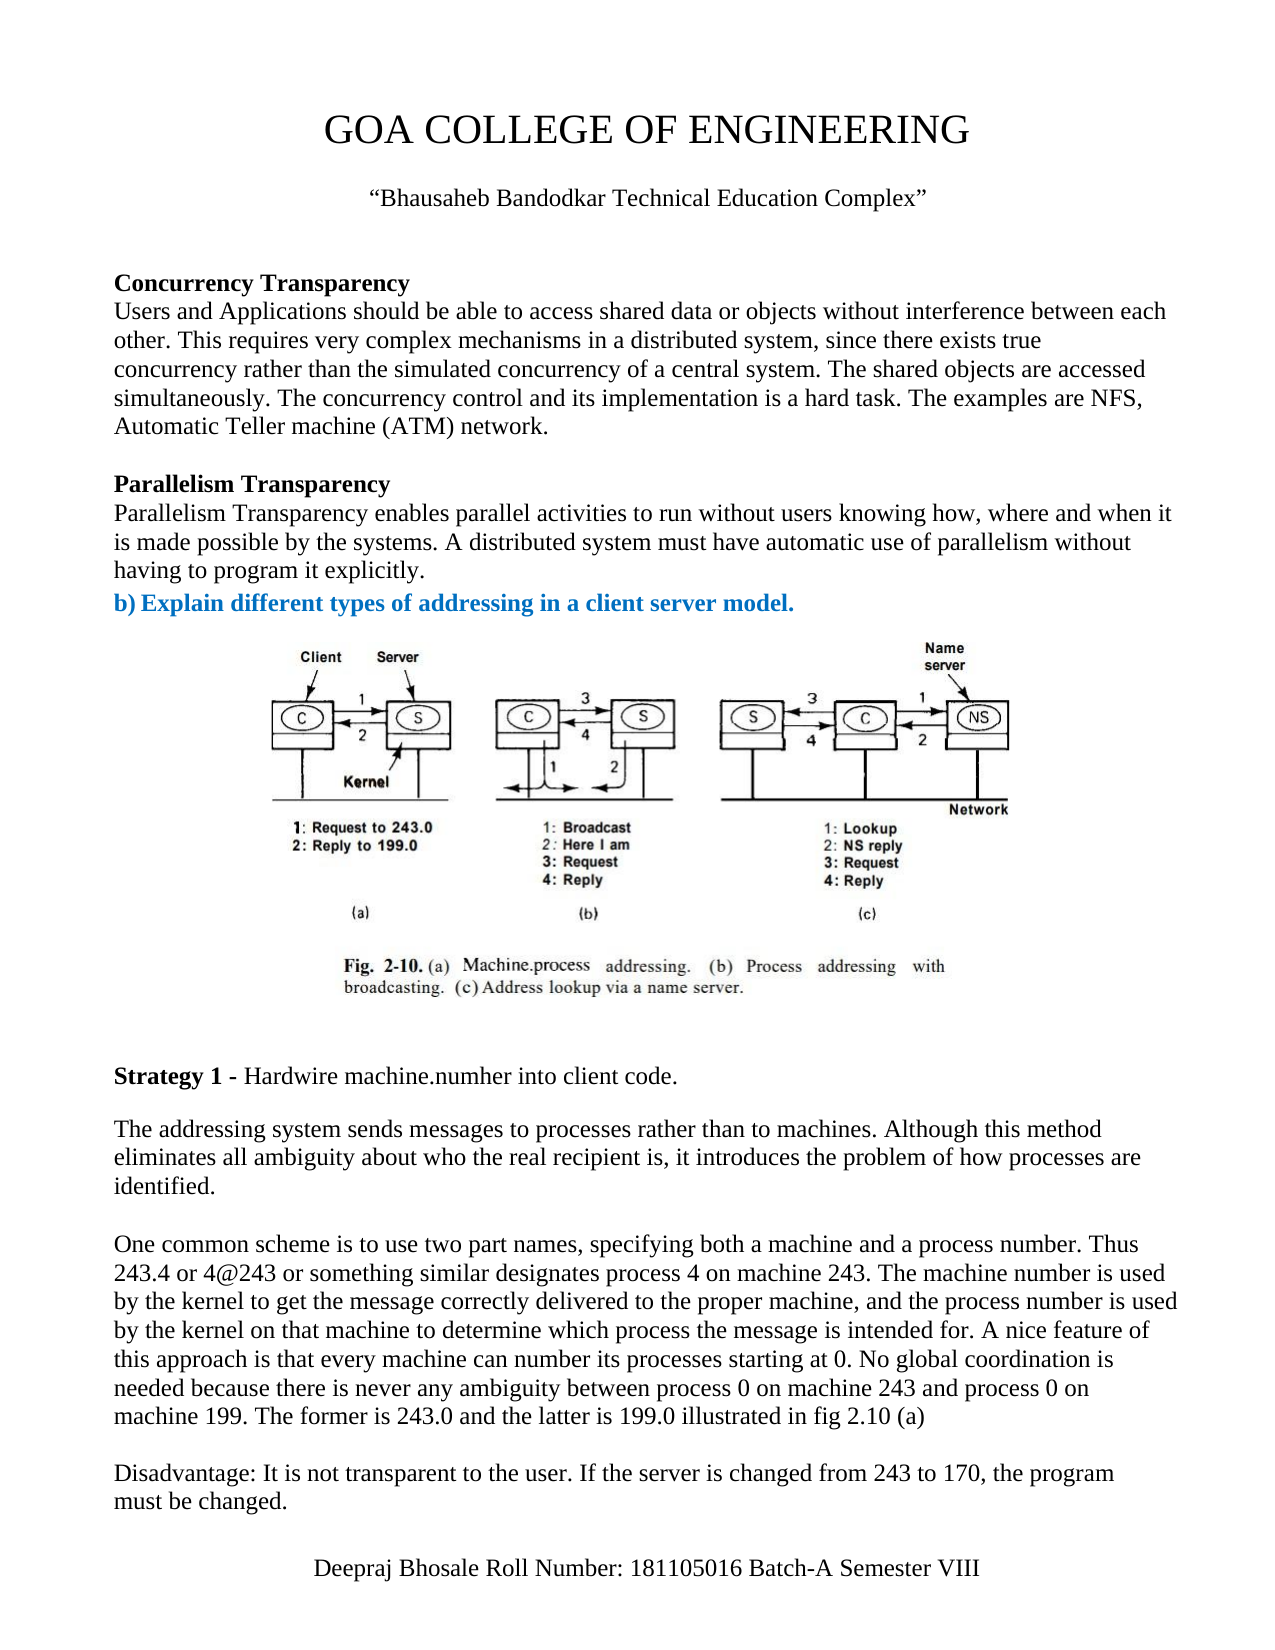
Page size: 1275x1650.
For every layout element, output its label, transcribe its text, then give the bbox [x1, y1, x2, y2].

text The addressing system sends messages to processes rather than to machines. Although this method eliminates all ambiguity about who the real recipient is, it introduces the problem of how processes are identified. [113, 1114, 1179, 1200]
text Strategy 1 - Hardwire machine.numher into client code. [113, 1061, 1191, 1090]
subtitle Parallelism Transparency [113, 469, 1191, 498]
text Users and Applications should be able to access shared data or objects without interference between each other. This requires very complex mechanisms in a distributed system, since there exists true concurrency rather than the simulated concurrency of a central system. The shared objects are accessed simultaneously. The concurrency control and its implementation is a hard task. The examples are NFS, Automatic Teller machine (ATM) network. [113, 296, 1171, 440]
picture [271, 642, 1010, 998]
subtitle Concurrency Transparency [113, 268, 1191, 296]
subtitle Explain different types of addressing in a client server model. [113, 588, 1191, 617]
text Disadvantage: It is not transparent to the user. If the server is changed from 243 to 170, the program must be changed. [113, 1458, 1153, 1515]
text 243.4 or 4@243 or something similar designates process 4 on machine 243. The machine number is used by the kernel to get the message correctly delivered to the proper machine, and the process number is used by the kernel on that machine to determine which process the message is intended for. A nice feature of this approach is that every machine can number its processes starting at 0. No global coordination is needed because there is never any ambiguity between process 0 on machine 243 and process 0 on machine 199. The former is 243.0 and the latter is 199.0 illustrated in fig 2.10 (a) [113, 1258, 1178, 1430]
text Parallelism Transparency enables parallel activities to run without users knowing how, where and when it is made possible by the systems. A distributed system must have automatic use of parallelism without having to program it explicitly. [113, 498, 1180, 584]
text One common scheme is to use two part names, specifying both a machine and a process number. Thus [113, 1229, 1191, 1258]
